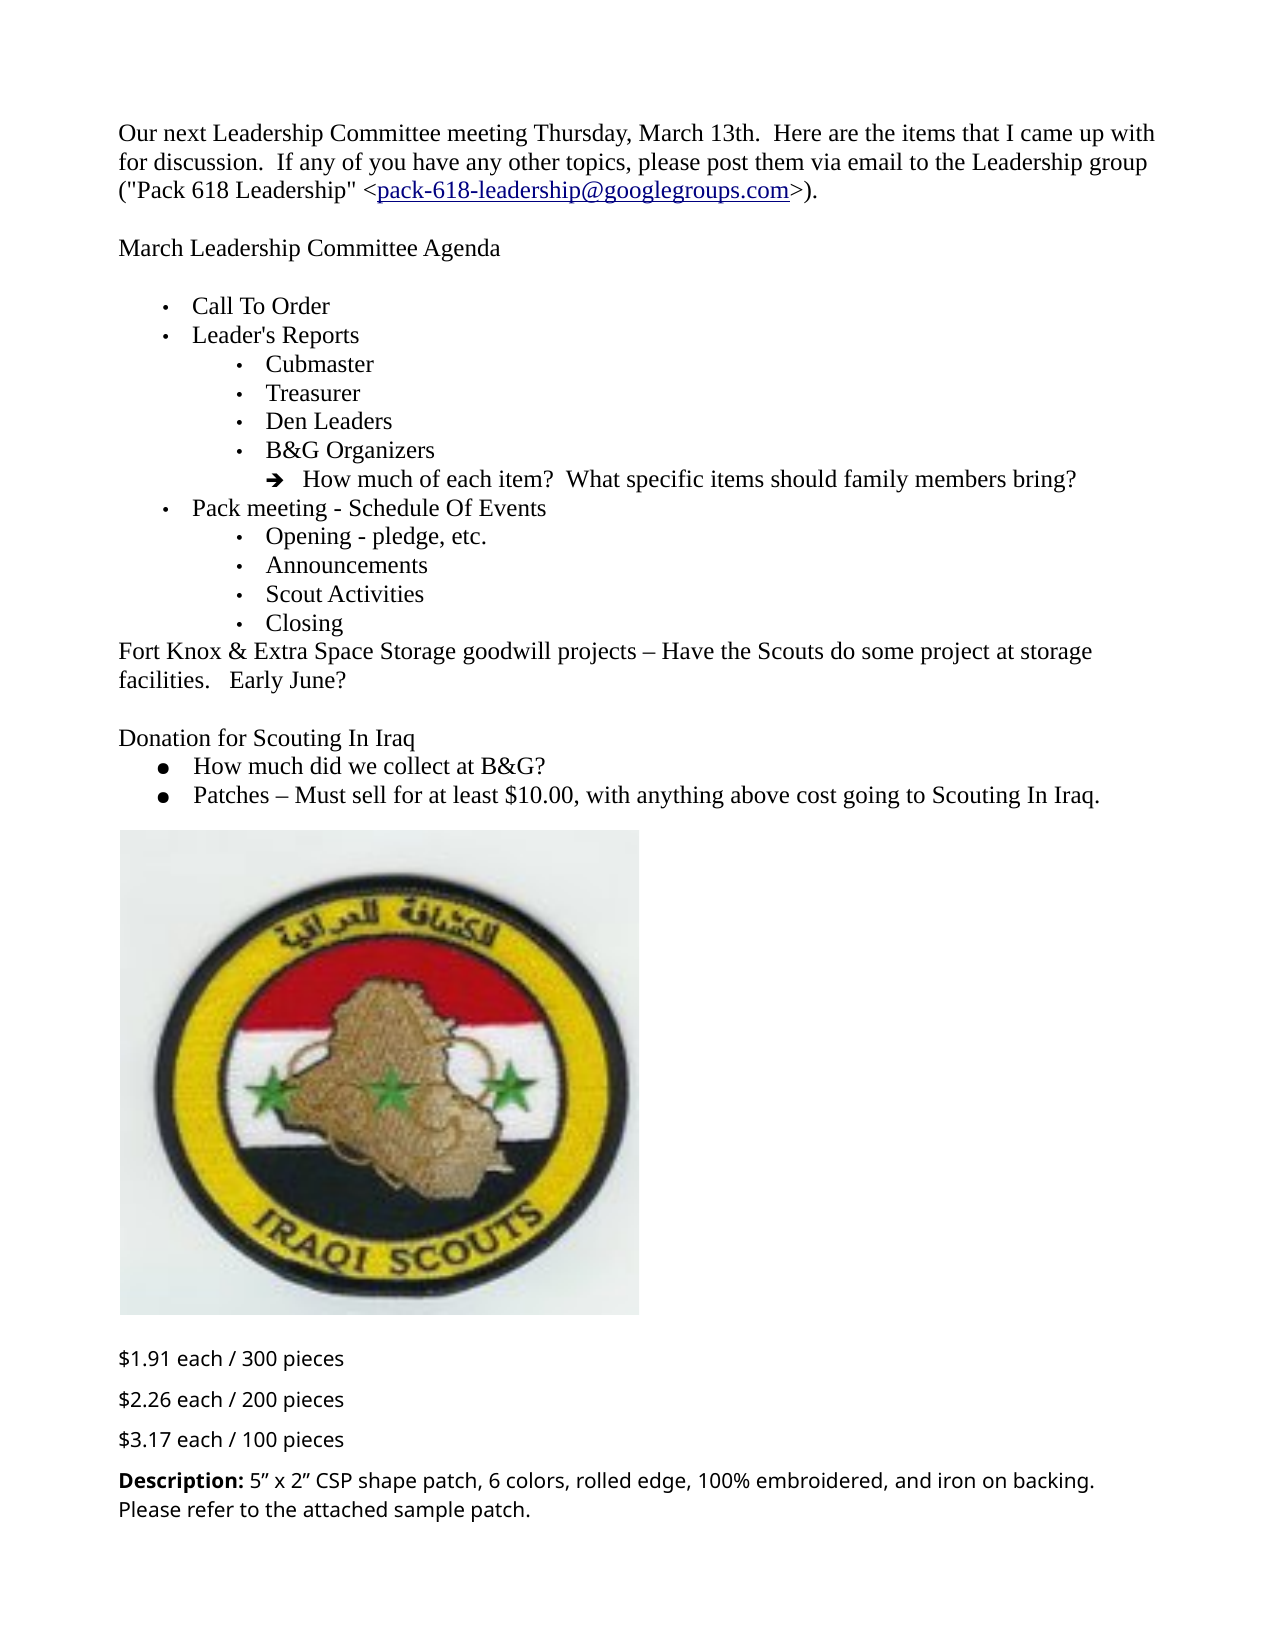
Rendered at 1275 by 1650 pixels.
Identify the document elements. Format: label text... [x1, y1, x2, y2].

list Den Leaders [236, 406, 1157, 435]
list Patches – Must sell for at least $10.00, with anything above cost going to Scouting In Iraq. [156, 780, 1157, 809]
list Treasurer [236, 378, 1157, 406]
list Announcements [236, 550, 1157, 579]
list Cubmaster [236, 349, 1157, 378]
list Closing [236, 608, 1157, 636]
list How much did we collect at B&G? [156, 751, 1157, 780]
text $2.26 each / 200 pieces [118, 1385, 1157, 1413]
text $3.17 each / 100 pieces [118, 1426, 1157, 1454]
list Scout Activities [236, 579, 1157, 608]
list Call To Order [162, 291, 1157, 320]
text Our next Leadership Committee meeting Thursday, March 13th. Here are the items that I came up with for discussion. If any of you have any other topics, please post them via email to the Leadership group ("Pack 618 Leadership" <pack-618-leadership@googlegroups.com>). March Leadership Committee Agenda [118, 118, 1157, 262]
list Pack meeting - Schedule Of Events [162, 493, 1157, 521]
list B&G Organizers [236, 435, 1157, 464]
text Donation for Scouting In Iraq [118, 723, 1157, 751]
list How much of each item? What specific items should family members bring? [265, 464, 1157, 493]
text $1.91 each / 300 pieces [118, 1344, 1157, 1372]
picture [120, 830, 640, 1315]
text Fort Knox & Extra Space Storage goodwill projects – Have the Scouts do some project at storage facilities. Early June? [118, 636, 1157, 694]
list Opening - pledge, etc. [236, 521, 1157, 550]
text Description: 5” x 2” CSP shape patch, 6 colors, rolled edge, 100% embroidered, and iron on backing. Please refer to the attached sample patch. [118, 1467, 1157, 1523]
list Leader's Reports [162, 320, 1157, 349]
